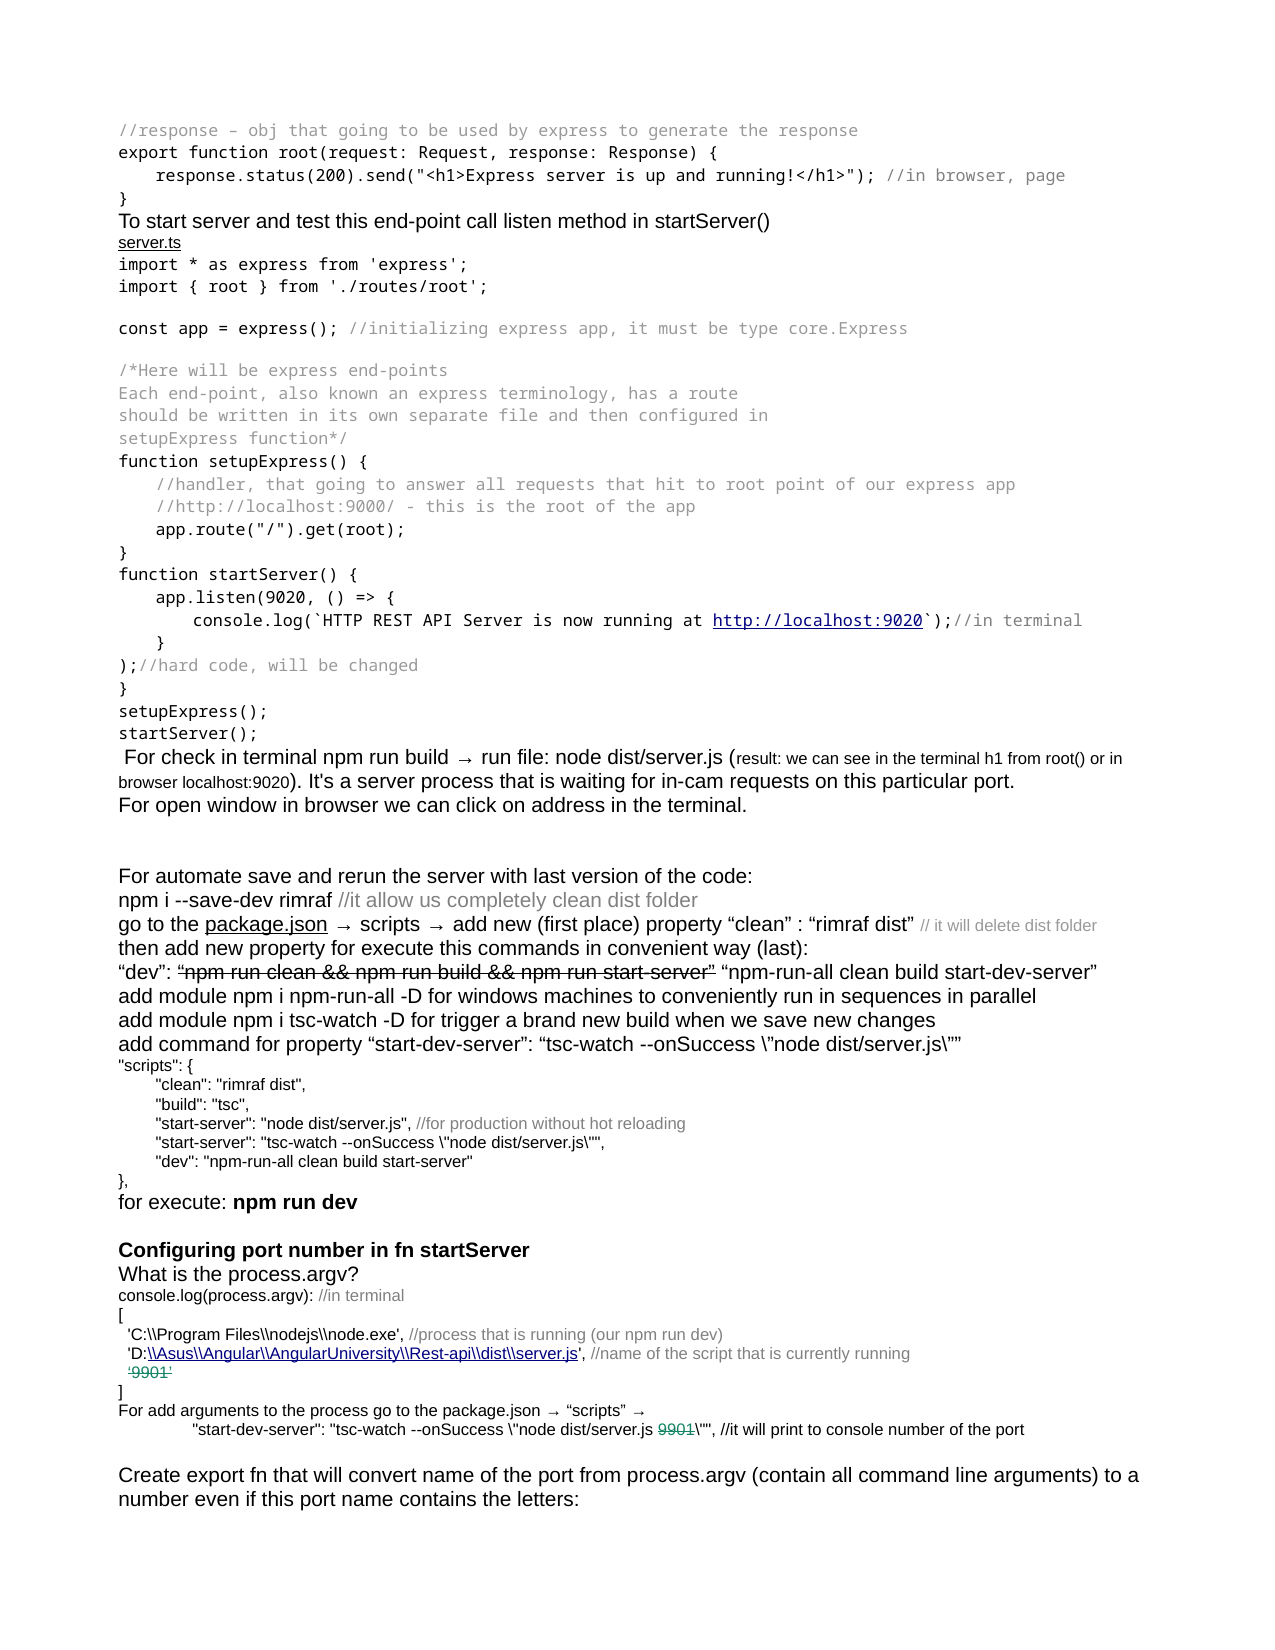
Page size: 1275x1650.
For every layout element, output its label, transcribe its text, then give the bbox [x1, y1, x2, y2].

text console.log(`HTTP REST API Server is now running at http://localhost:9020`);//in terminal [118, 608, 1157, 631]
text app.route("/").get(root); [118, 517, 1157, 540]
text import { root } from './routes/root'; [118, 275, 1157, 297]
text setupExpress(); [118, 699, 1157, 722]
text 'D:\\Asus\\Angular\\AngularUniversity\\Rest-api\\dist\\server.js', //name of the script that is currently running [118, 1343, 1157, 1363]
text What is the process.argv? [118, 1262, 1157, 1286]
text For automate save and rerun the server with last version of the code: [118, 864, 1157, 888]
text then add new property for execute this commands in convenient way (last): [118, 936, 1157, 960]
text To start server and test this end-point call listen method in startServer() [118, 209, 1157, 233]
text Each end-point, also known an express terminology, has a route [118, 381, 1157, 404]
text "start-dev-server": "tsc-watch --onSuccess \"node dist/server.js 9901\"", //it will print to console number of the port [118, 1420, 1157, 1439]
text "clean": "rimraf dist", [118, 1075, 1157, 1094]
text [ [118, 1305, 1157, 1324]
text 'C:\\Program Files\\nodejs\\node.exe', //process that is running (our npm run dev) [118, 1324, 1157, 1343]
text add command for property “start-dev-server”: “tsc-watch --onSuccess \”node dist/server.js\”” [118, 1032, 1157, 1056]
text console.log(process.argv): //in terminal [118, 1286, 1157, 1305]
text "start-server": "node dist/server.js", //for production without hot reloading [118, 1113, 1157, 1133]
text app.listen(9020, () => { [118, 586, 1157, 608]
text "dev": "npm-run-all clean build start-server" [118, 1152, 1157, 1171]
text "build": "tsc", [118, 1094, 1157, 1113]
text //response – obj that going to be used by express to generate the response [118, 118, 1157, 141]
text const app = express(); //initializing express app, it must be type core.Express [118, 317, 1157, 339]
text function startServer() { [118, 563, 1157, 586]
text should be written in its own separate file and then configured in [118, 404, 1157, 427]
text add module npm i npm-run-all -D for windows machines to conveniently run in sequences in parallel [118, 984, 1157, 1008]
text setupExpress function*/ [118, 427, 1157, 449]
text for execute: npm run dev [118, 1190, 1157, 1214]
text response.status(200).send("<h1>Express server is up and running!</h1>"); //in browser, page [118, 163, 1157, 186]
text ‘9901’ [118, 1363, 1157, 1382]
text For add arguments to the process go to the package.json → “scripts” → [118, 1401, 1157, 1420]
text }, [118, 1171, 1157, 1190]
text );//hard code, will be changed [118, 654, 1157, 676]
text server.ts [118, 233, 1157, 252]
text add module npm i tsc-watch -D for trigger a brand new build when we save new changes [118, 1008, 1157, 1032]
text //handler, that going to answer all requests that hit to root point of our express app [118, 472, 1157, 495]
text Create export fn that will convert name of the port from process.argv (contain all command line arguments) to a number even if this port name contains the letters: [118, 1463, 1157, 1511]
text "start-server": "tsc-watch --onSuccess \"node dist/server.js\"", [118, 1133, 1157, 1152]
text startServer(); [118, 722, 1157, 744]
text import * as express from 'express'; [118, 252, 1157, 275]
text } [118, 676, 1157, 699]
text } [118, 186, 1157, 209]
text /*Here will be express end-points [118, 358, 1157, 381]
text } [118, 631, 1157, 654]
text Configuring port number in fn startServer [118, 1238, 1157, 1262]
text } [118, 540, 1157, 563]
text export function root(request: Request, response: Response) { [118, 141, 1157, 163]
text For check in terminal npm run build → run file: node dist/server.js (result: we can see in the terminal h1 from root() or in browser localhost:9020). It's a server process that is waiting for in-cam requests on this particular port. [118, 744, 1157, 792]
text //http://localhost:9000/ - this is the root of the app [118, 495, 1157, 517]
text “dev”: “npm run clean && npm run build && npm run start-server” “npm-run-all clean build start-dev-server” [118, 960, 1157, 984]
text For open window in browser we can click on address in the terminal. [118, 792, 1157, 816]
text npm i --save-dev rimraf //it allow us completely clean dist folder [118, 888, 1157, 912]
text "scripts": { [118, 1056, 1157, 1075]
text function setupExpress() { [118, 449, 1157, 472]
text ] [118, 1382, 1157, 1401]
text go to the package.json → scripts → add new (first place) property “clean” : “rimraf dist” // it will delete dist folder [118, 912, 1157, 936]
